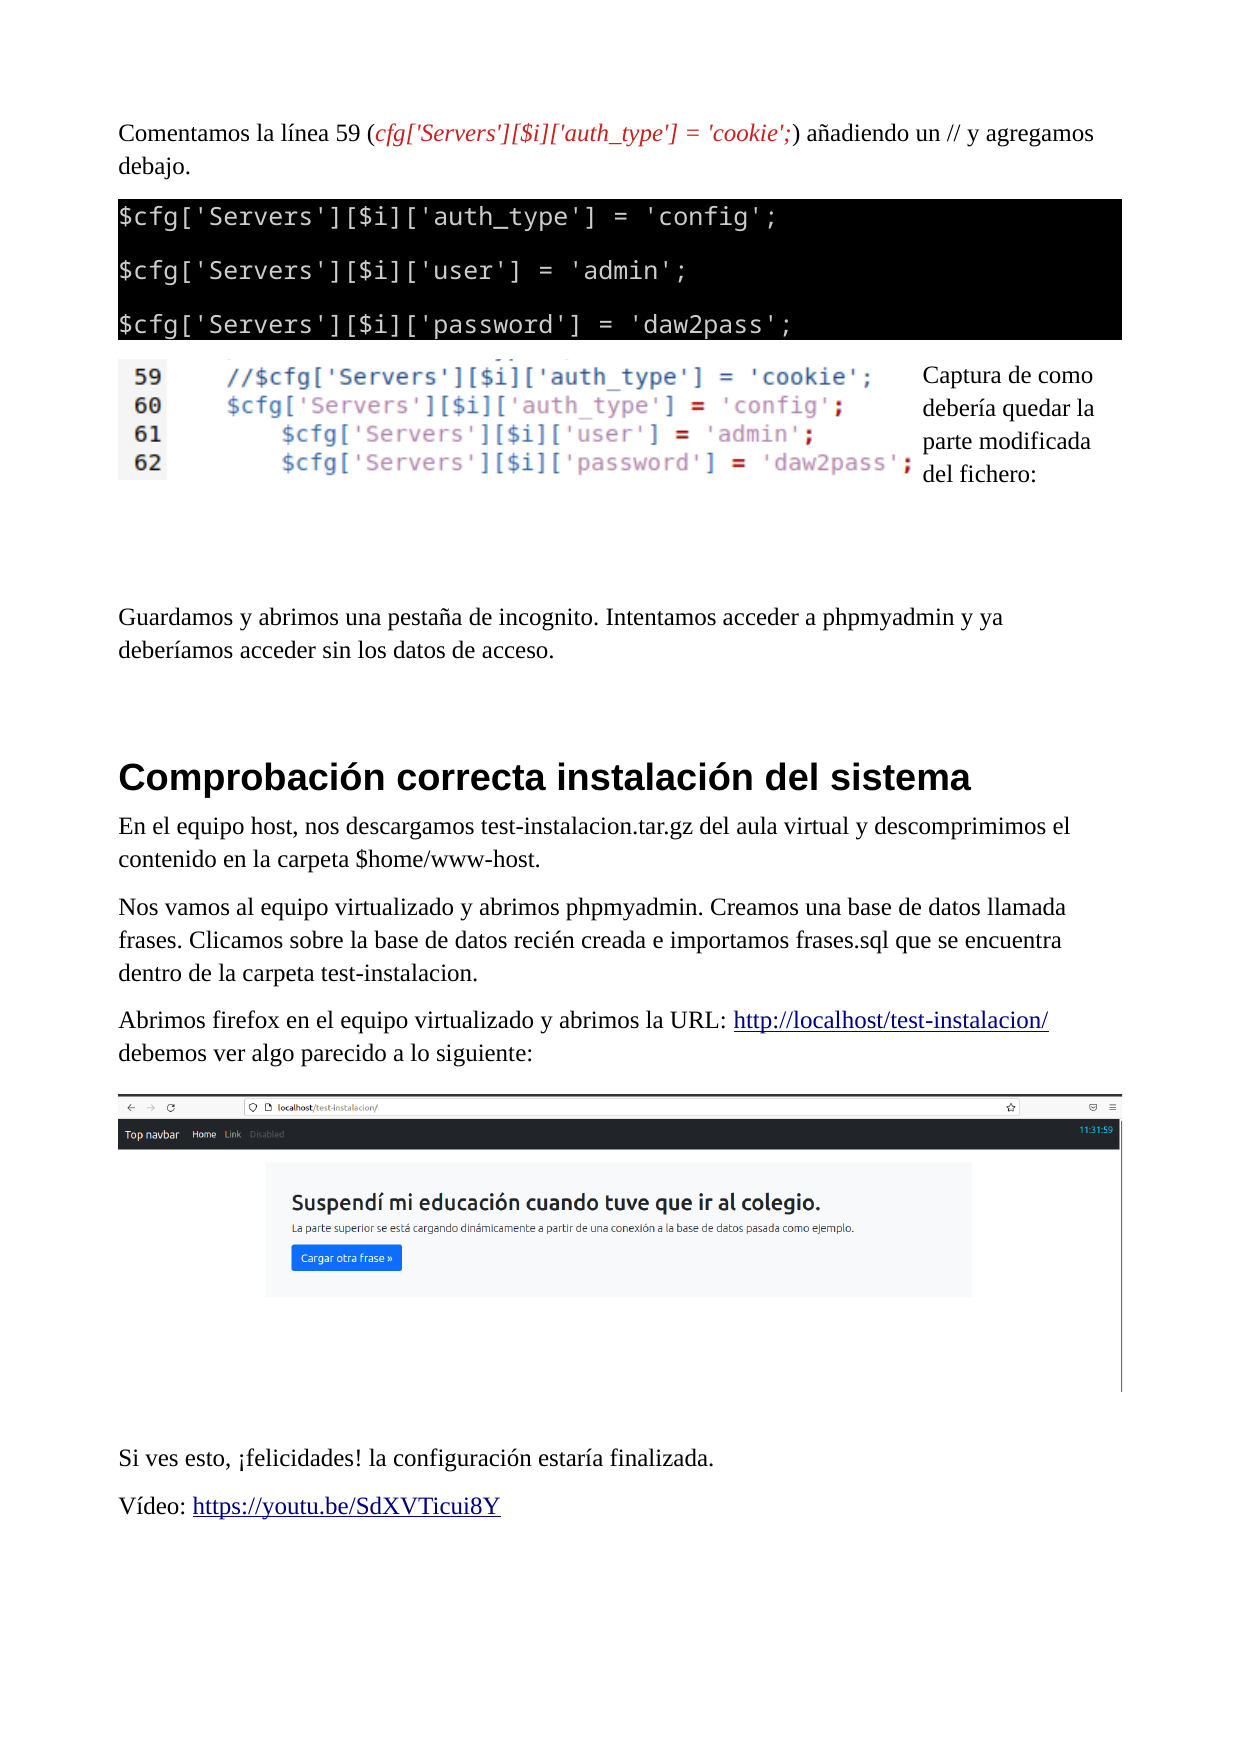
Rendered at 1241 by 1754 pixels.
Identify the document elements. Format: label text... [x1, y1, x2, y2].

text Vídeo: https://youtu.be/SdXVTicui8Y [118, 1491, 1122, 1520]
picture [117, 359, 923, 480]
subtitle Comprobación correcta instalación del sistema [118, 755, 1122, 799]
picture [118, 1094, 1123, 1392]
text Nos vamos al equipo virtualizado y abrimos phpmyadmin. Creamos una base de datos llamada frases. Clicamos sobre la base de datos recién creada e importamos frases.sql que se encuentra dentro de la carpeta test-instalacion. [118, 892, 1122, 987]
text $cfg['Servers'][$i]['user'] = 'admin'; [118, 252, 1122, 287]
text Captura de como debería quedar la parte modificada del fichero: [118, 360, 1122, 488]
text Si ves esto, ¡felicidades! la configuración estaría finalizada. [118, 1443, 1122, 1472]
text $cfg['Servers'][$i]['auth_type'] = 'config'; [118, 199, 1122, 233]
text En el equipo host, nos descargamos test-instalacion.tar.gz del aula virtual y descomprimimos el contenido en la carpeta $home/www-host. [118, 811, 1122, 873]
text $cfg['Servers'][$i]['password'] = 'daw2pass'; [118, 306, 1122, 340]
text Abrimos firefox en el equipo virtualizado y abrimos la URL: http://localhost/test-instalacion/ debemos ver algo parecido a lo siguiente: [118, 1006, 1122, 1067]
text Guardamos y abrimos una pestaña de incognito. Intentamos acceder a phpmyadmin y ya deberíamos acceder sin los datos de acceso. [118, 602, 1122, 664]
text Comentamos la línea 59 (cfg['Servers'][$i]['auth_type'] = 'cookie';) añadiendo un // y agregamos debajo. [118, 118, 1122, 180]
